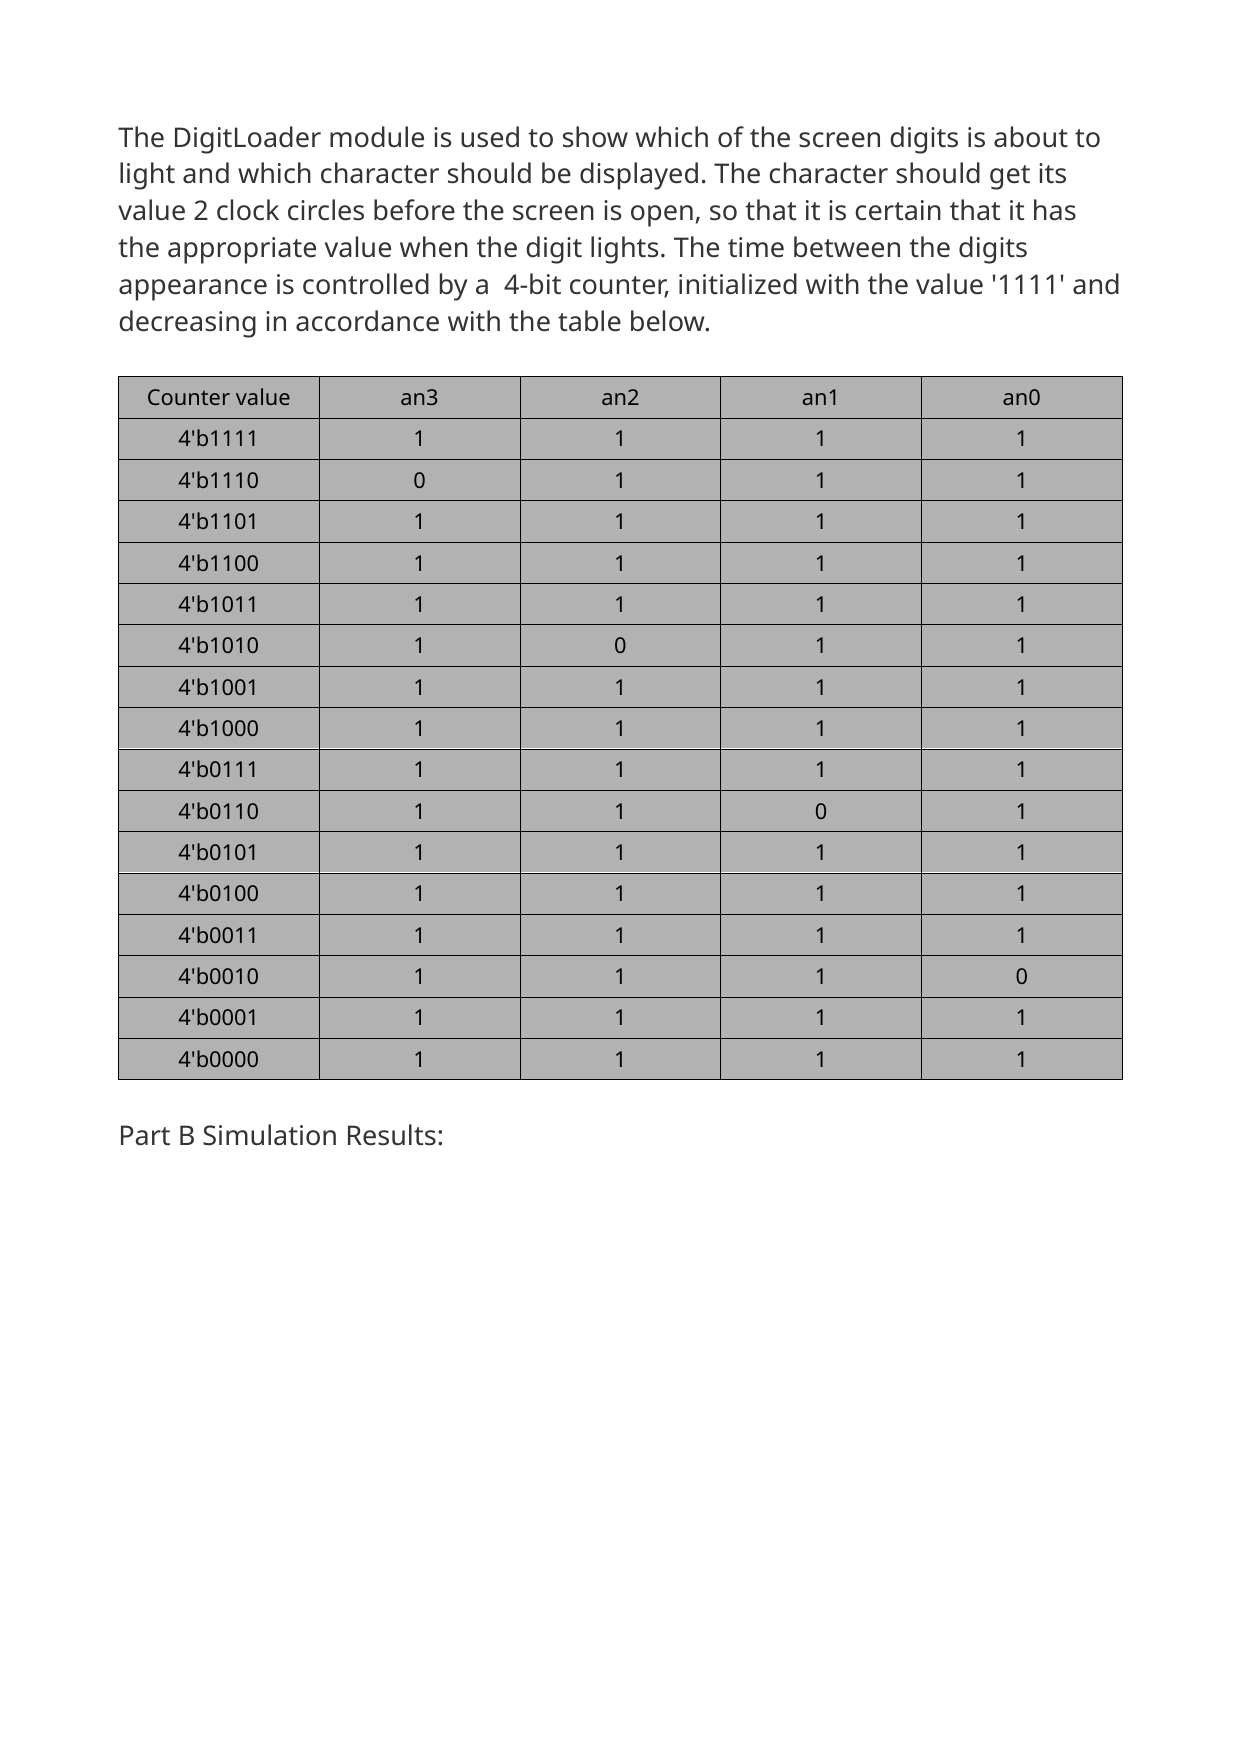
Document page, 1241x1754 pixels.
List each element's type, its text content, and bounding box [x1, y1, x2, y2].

table_cell 1 [721, 956, 921, 997]
table_header Counter value [119, 377, 319, 418]
table_cell 1 [721, 1039, 921, 1079]
table_cell 1 [521, 1039, 720, 1079]
table_cell 1 [521, 419, 720, 459]
table_cell 4'b1001 [119, 667, 319, 707]
table_cell 1 [922, 625, 1122, 666]
table_cell 1 [922, 874, 1122, 914]
table_cell 4'b1100 [119, 543, 319, 583]
table_cell 1 [320, 625, 520, 666]
table_cell 1 [922, 750, 1122, 790]
table_cell 4'b0011 [119, 915, 319, 955]
table_header an3 [320, 377, 520, 418]
table_cell 0 [521, 625, 720, 666]
table_cell 1 [922, 460, 1122, 500]
table_cell 1 [521, 874, 720, 914]
table_cell 1 [721, 543, 921, 583]
table_cell 1 [922, 1039, 1122, 1079]
table_cell 1 [521, 832, 720, 872]
table_cell 4'b1101 [119, 501, 319, 542]
table_cell 1 [320, 956, 520, 997]
table_cell 1 [521, 998, 720, 1038]
table_cell 1 [521, 543, 720, 583]
table_cell 1 [320, 667, 520, 707]
table_cell 1 [721, 750, 921, 790]
table_cell 0 [721, 791, 921, 831]
table_cell 1 [521, 708, 720, 748]
table_cell 1 [922, 832, 1122, 872]
table_cell 1 [521, 791, 720, 831]
table_cell 1 [320, 832, 520, 872]
table_cell 1 [521, 956, 720, 997]
table_cell 4'b1010 [119, 625, 319, 666]
table_cell 1 [721, 419, 921, 459]
table_cell 1 [721, 460, 921, 500]
table_cell 1 [320, 584, 520, 624]
table_cell 1 [521, 750, 720, 790]
table_cell 1 [521, 667, 720, 707]
table_cell 1 [320, 998, 520, 1038]
table_cell 1 [721, 832, 921, 872]
table_cell 1 [922, 419, 1122, 459]
table_cell 1 [521, 584, 720, 624]
table_cell 4'b1111 [119, 419, 319, 459]
table_cell 1 [922, 501, 1122, 542]
table_cell 1 [521, 501, 720, 542]
table_cell 1 [721, 915, 921, 955]
table_cell 4'b0111 [119, 750, 319, 790]
table_cell 4'b0101 [119, 832, 319, 872]
text Part B Simulation Results: [118, 1116, 1122, 1153]
table_header an2 [521, 377, 720, 418]
table_header an0 [922, 377, 1122, 418]
table_cell 1 [320, 543, 520, 583]
table_cell 1 [721, 874, 921, 914]
table_cell 0 [320, 460, 520, 500]
table_cell 4'b0010 [119, 956, 319, 997]
table_cell 4'b0001 [119, 998, 319, 1038]
table_cell 1 [320, 1039, 520, 1079]
table_cell 1 [320, 501, 520, 542]
table_cell 1 [922, 667, 1122, 707]
table_cell 1 [320, 915, 520, 955]
table_cell 1 [320, 708, 520, 748]
table_cell 4'b1000 [119, 708, 319, 748]
table_header an1 [721, 377, 921, 418]
table_cell 1 [320, 419, 520, 459]
table_cell 1 [521, 460, 720, 500]
table_cell 4'b1110 [119, 460, 319, 500]
table_cell 4'b1011 [119, 584, 319, 624]
table_cell 4'b0110 [119, 791, 319, 831]
table_cell 1 [922, 998, 1122, 1038]
table_cell 1 [922, 708, 1122, 748]
text The DigitLoader module is used to show which of the screen digits is about to light and which character should be displayed. The character should get its value 2 clock circles before the screen is open, so that it is certain that it has the appropriate value when the digit lights. The time between the digits appearance is controlled by a 4-bit counter, initialized with the value '1111' and decreasing in accordance with the table below. [118, 118, 1122, 339]
table_cell 1 [320, 750, 520, 790]
table_cell 1 [721, 625, 921, 666]
table_cell 4'b0100 [119, 874, 319, 914]
table_cell 1 [721, 501, 921, 542]
table_cell 1 [922, 791, 1122, 831]
table_cell 0 [922, 956, 1122, 997]
table_cell 1 [521, 915, 720, 955]
table_cell 1 [320, 791, 520, 831]
table_cell 1 [721, 584, 921, 624]
table_cell 1 [922, 584, 1122, 624]
table_cell 1 [922, 915, 1122, 955]
table_cell 1 [721, 667, 921, 707]
table_cell 1 [320, 874, 520, 914]
table_cell 1 [922, 543, 1122, 583]
table_cell 4'b0000 [119, 1039, 319, 1079]
table_cell 1 [721, 708, 921, 748]
table_cell 1 [721, 998, 921, 1038]
